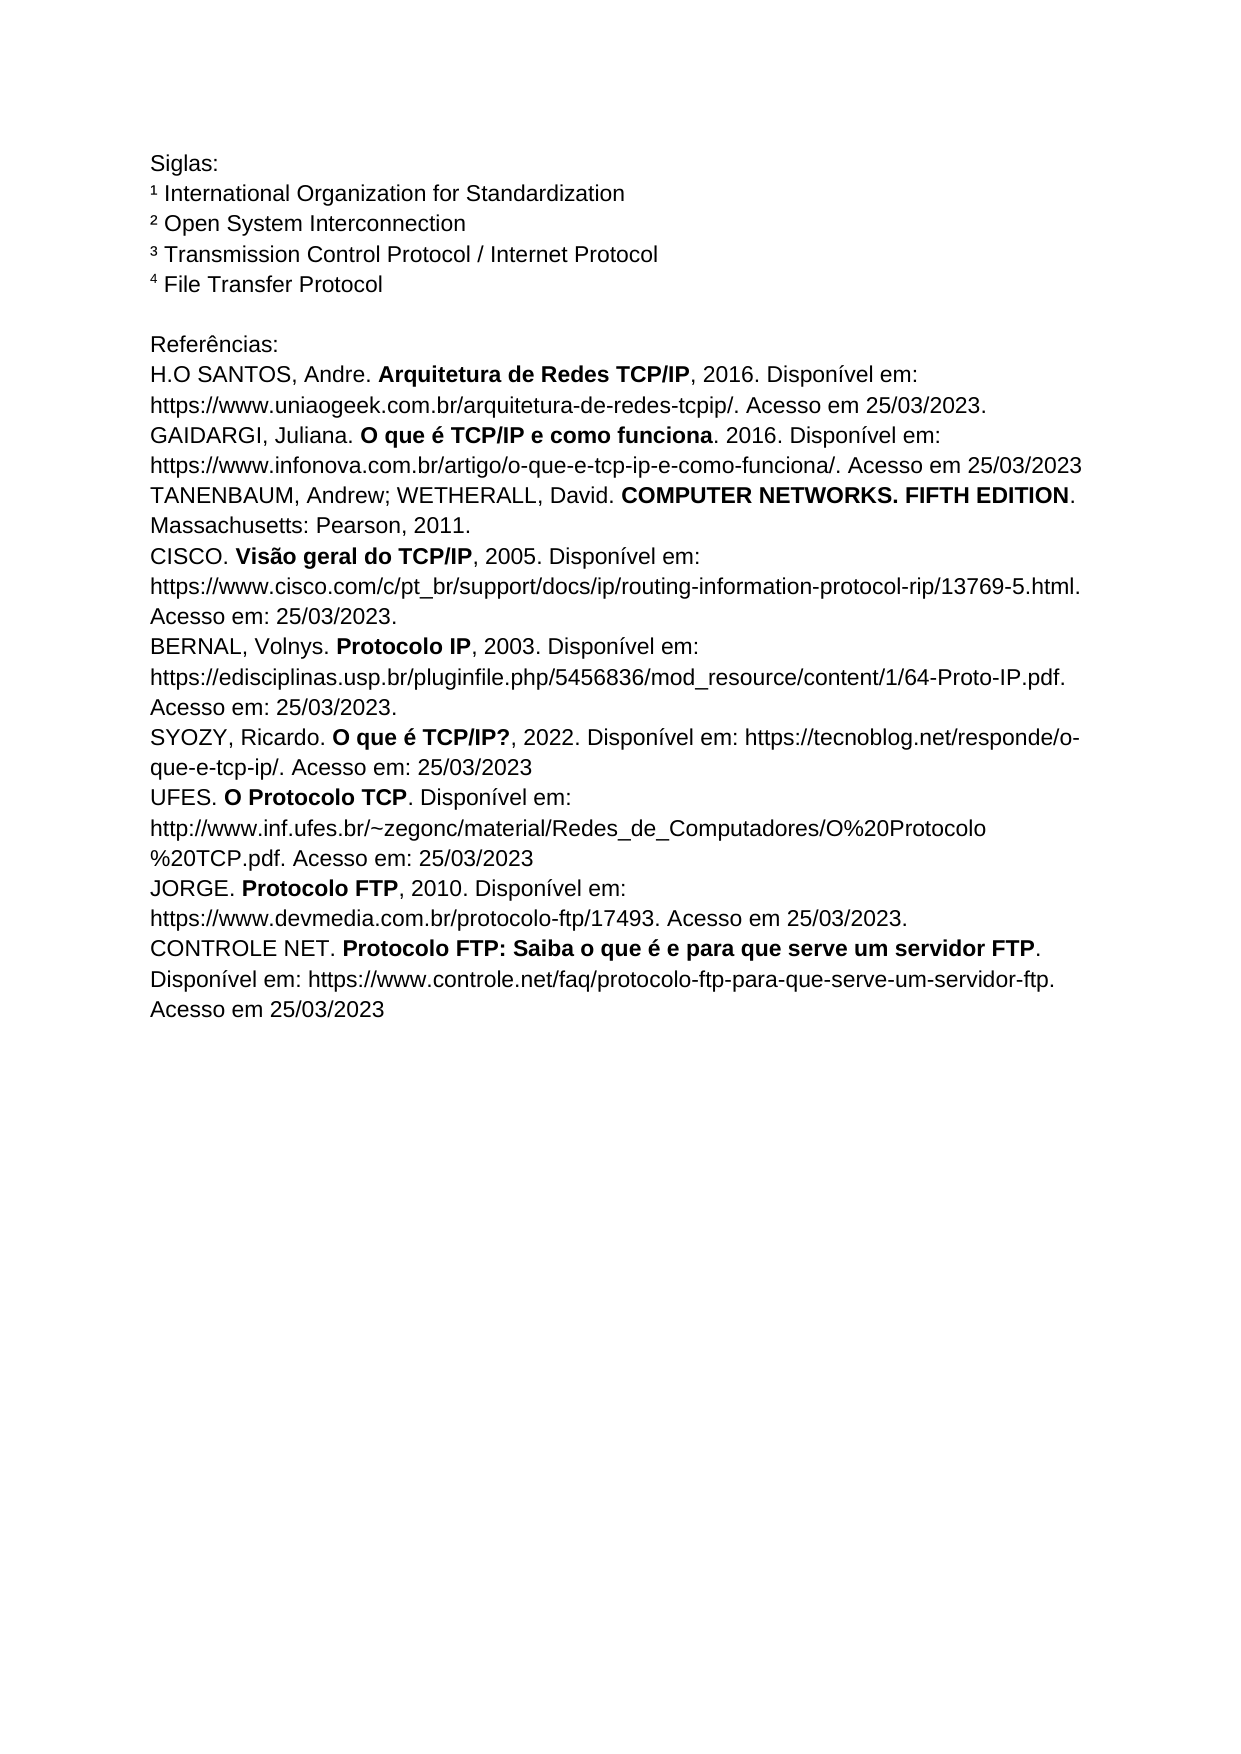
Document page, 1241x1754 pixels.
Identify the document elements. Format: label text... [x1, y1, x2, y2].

text CONTROLE NET. Protocolo FTP: Saiba o que é e para que serve um servidor FTP. Disponível em: https://www.controle.net/faq/protocolo-ftp-para-que-serve-um-servidor-ftp. Acesso em 25/03/2023 [150, 935, 1090, 1022]
text ¹ International Organization for Standardization ² Open System Interconnection [150, 180, 1090, 237]
text SYOZY, Ricardo. O que é TCP/IP?, 2022. Disponível em: https://tecnoblog.net/responde/o-que-e-tcp-ip/. Acesso em: 25/03/2023 [150, 724, 1090, 781]
text GAIDARGI, Juliana. O que é TCP/IP e como funciona. 2016. Disponível em: https://www.infonova.com.br/artigo/o-que-e-tcp-ip-e-como-funciona/. Acesso em 25/03/2023 [150, 422, 1090, 478]
text TANENBAUM, Andrew; WETHERALL, David. COMPUTER NETWORKS. FIFTH EDITION. Massachusetts: Pearson, 2011. [150, 482, 1090, 539]
text BERNAL, Volnys. Protocolo IP, 2003. Disponível em: https://edisciplinas.usp.br/pluginfile.php/5456836/mod_resource/content/1/64-Proto-IP.pdf. Acesso em: 25/03/2023. [150, 633, 1090, 720]
text CISCO. Visão geral do TCP/IP, 2005. Disponível em: https://www.cisco.com/c/pt_br/support/docs/ip/routing-information-protocol-rip/13769-5.html. Acesso em: 25/03/2023. [150, 543, 1090, 629]
text Referências: [150, 331, 1090, 358]
text UFES. O Protocolo TCP. Disponível em: http://www.inf.ufes.br/~zegonc/material/Redes_de_Computadores/O%20Protocolo%20TCP.pdf. Acesso em: 25/03/2023 [150, 784, 1090, 871]
text JORGE. Protocolo FTP, 2010. Disponível em: https://www.devmedia.com.br/protocolo-ftp/17493. Acesso em 25/03/2023. [150, 875, 1090, 932]
text 4 File Transfer Protocol [150, 271, 1090, 297]
text ³ Transmission Control Protocol / Internet Protocol [150, 241, 1090, 267]
text Siglas: [150, 150, 1090, 176]
text H.O SANTOS, Andre. Arquitetura de Redes TCP/IP, 2016. Disponível em: https://www.uniaogeek.com.br/arquitetura-de-redes-tcpip/. Acesso em 25/03/2023. [150, 361, 1090, 418]
